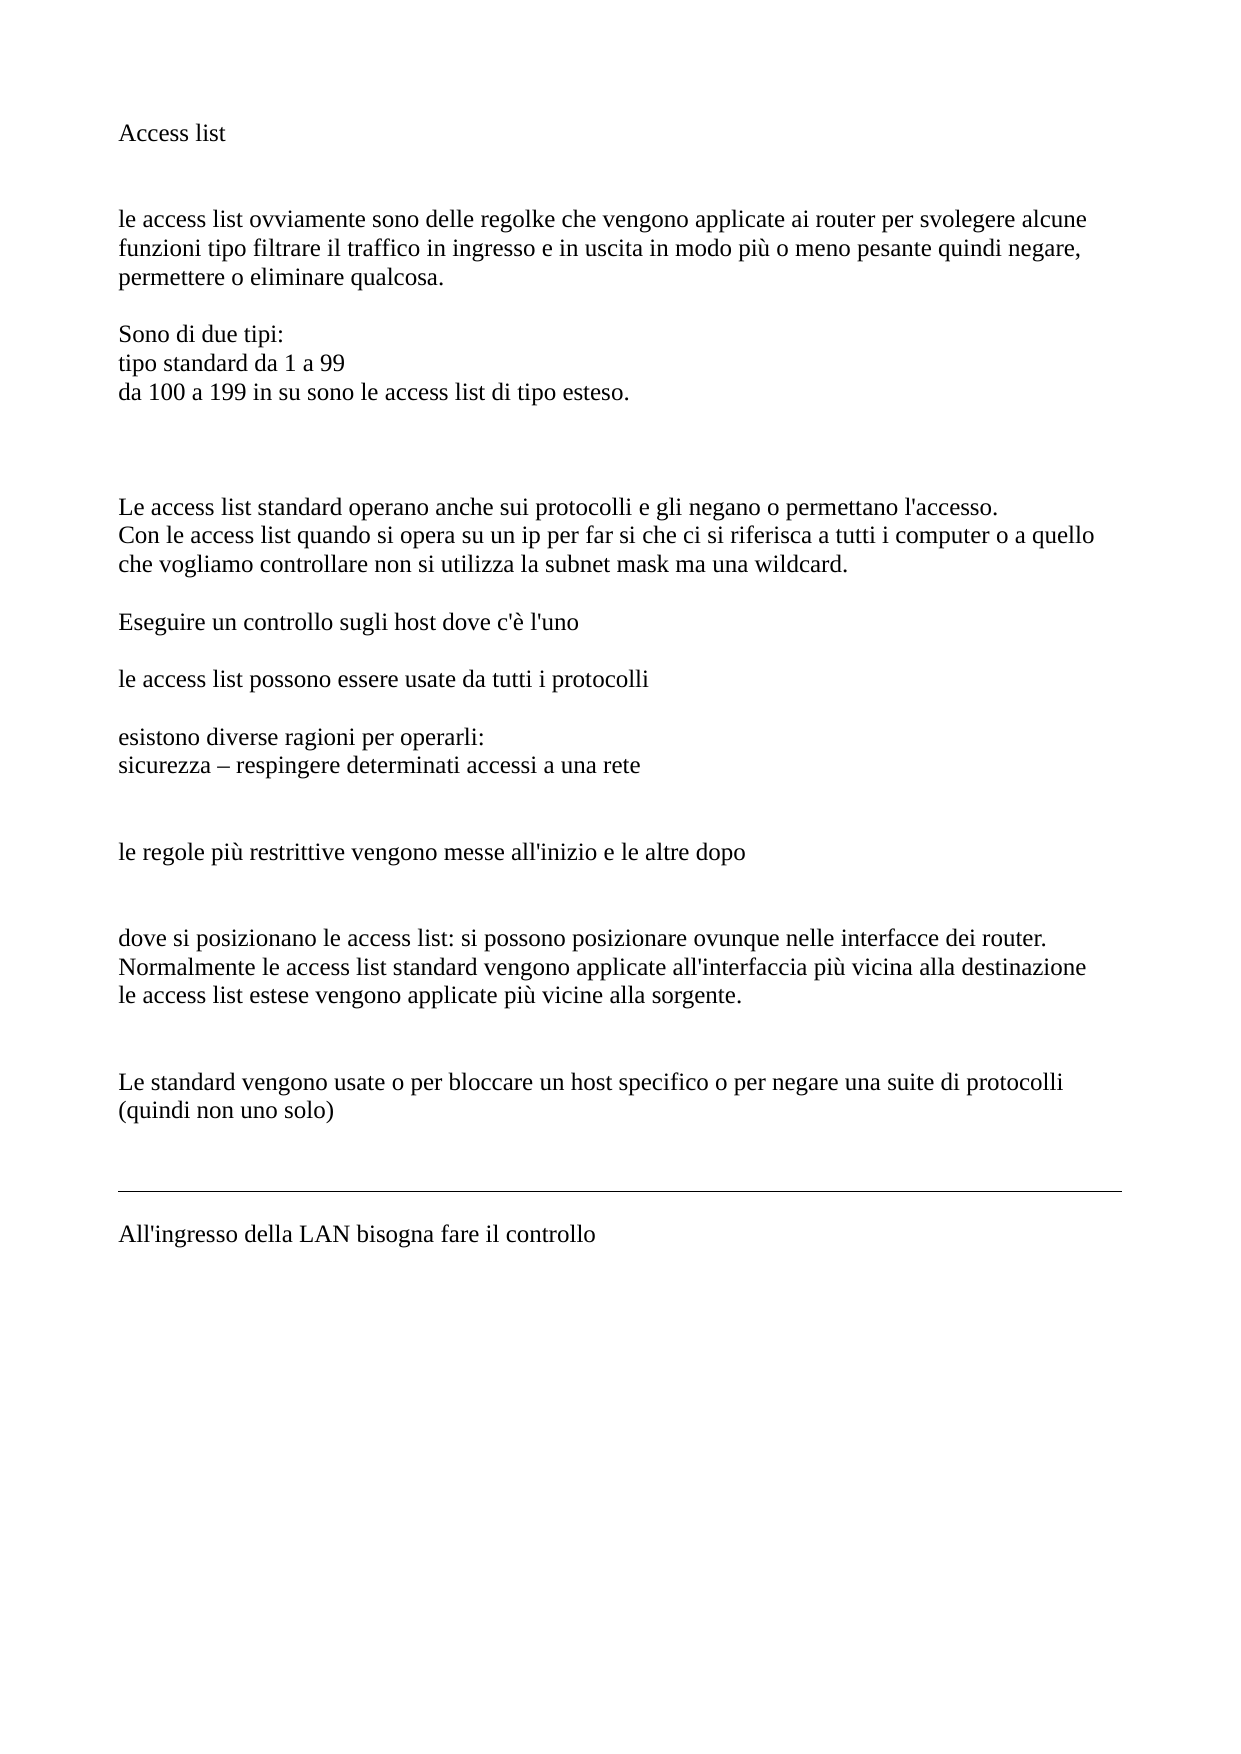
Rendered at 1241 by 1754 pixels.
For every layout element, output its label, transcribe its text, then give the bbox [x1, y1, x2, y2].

text Con le access list quando si opera su un ip per far si che ci si riferisca a tutti i computer o a quello che vogliamo controllare non si utilizza la subnet mask ma una wildcard. [118, 521, 1122, 578]
text le access list ovviamente sono delle regolke che vengono applicate ai router per svolegere alcune funzioni tipo filtrare il traffico in ingresso e in uscita in modo più o meno pesante quindi negare, permettere o eliminare qualcosa. [118, 204, 1122, 291]
text Eseguire un controllo sugli host dove c'è l'uno [118, 607, 1122, 636]
text Sono di due tipi: [118, 319, 1122, 348]
text sicurezza – respingere determinati accessi a una rete [118, 751, 1122, 779]
text All'ingresso della LAN bisogna fare il controllo [118, 1219, 1122, 1248]
text le access list possono essere usate da tutti i protocolli [118, 664, 1122, 693]
text le access list estese vengono applicate più vicine alla sorgente. [118, 981, 1122, 1009]
text da 100 a 199 in su sono le access list di tipo esteso. [118, 377, 1122, 406]
text le regole più restrittive vengono messe all'inizio e le altre dopo [118, 837, 1122, 866]
text tipo standard da 1 a 99 [118, 348, 1122, 377]
text Le standard vengono usate o per bloccare un host specifico o per negare una suite di protocolli (quindi non uno solo) [118, 1067, 1122, 1124]
text dove si posizionano le access list: si possono posizionare ovunque nelle interfacce dei router. Normalmente le access list standard vengono applicate all'interfaccia più vicina alla destinazione [118, 923, 1122, 981]
text Le access list standard operano anche sui protocolli e gli negano o permettano l'accesso. [118, 492, 1122, 521]
text esistono diverse ragioni per operarli: [118, 722, 1122, 751]
text Access list [118, 118, 1122, 147]
